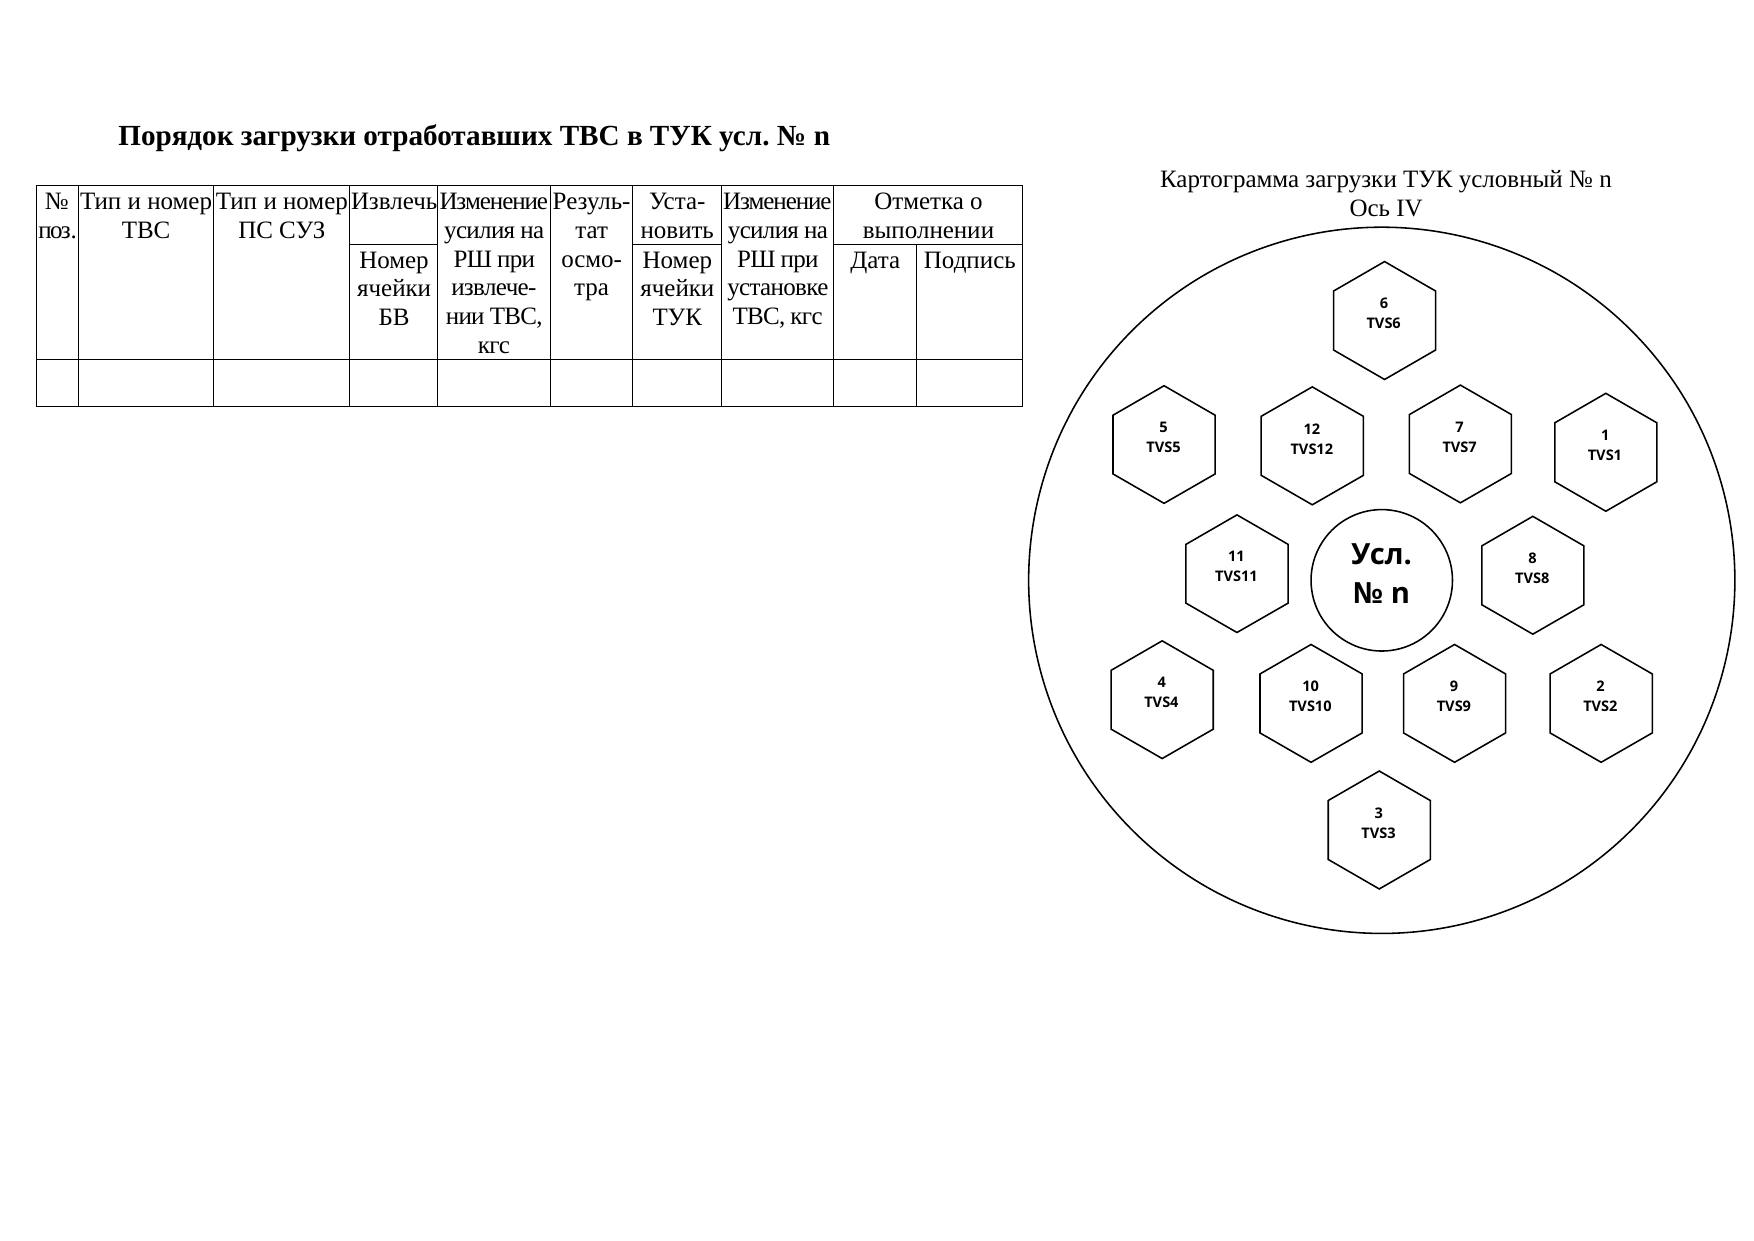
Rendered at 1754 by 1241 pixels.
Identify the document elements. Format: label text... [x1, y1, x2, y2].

table_cell Номер ячейки БВ [350, 245, 437, 359]
table_cell [79, 360, 213, 406]
table_cell [551, 360, 632, 406]
text Порядок загрузки отработавших ТВС в ТУК усл. № n [118, 118, 1636, 152]
table_cell [722, 360, 833, 406]
table_header Уста- новить [633, 186, 721, 244]
table_cell [438, 360, 550, 406]
table_cell Номер ячейки ТУК [633, 245, 721, 359]
table_header Тип и номер ПС СУЗ [214, 186, 349, 359]
table_header Отметка о выполнении [834, 186, 1022, 244]
table_header Тип и номер ТВС [79, 186, 213, 359]
table_cell [37, 360, 78, 406]
table_cell Подпись [917, 245, 1022, 359]
table_header Извлечь [350, 186, 437, 244]
table_header Резуль- тат осмо- тра [551, 186, 632, 359]
table_cell [633, 360, 721, 406]
table_cell Дата [834, 245, 916, 359]
table_cell [834, 360, 916, 406]
table_cell [917, 360, 1022, 406]
table_cell [214, 360, 349, 406]
text Картограмма загрузки ТУК условный № n [1070, 164, 1701, 193]
table_cell [350, 360, 437, 406]
table_header Изменение усилия на РШ при установке ТВС, кгс [722, 186, 833, 359]
table_header № поз. [37, 186, 78, 359]
table_header Изменение усилия на РШ при извлече- нии ТВС, кгс [438, 186, 550, 359]
text Ось IV [1070, 193, 1701, 220]
